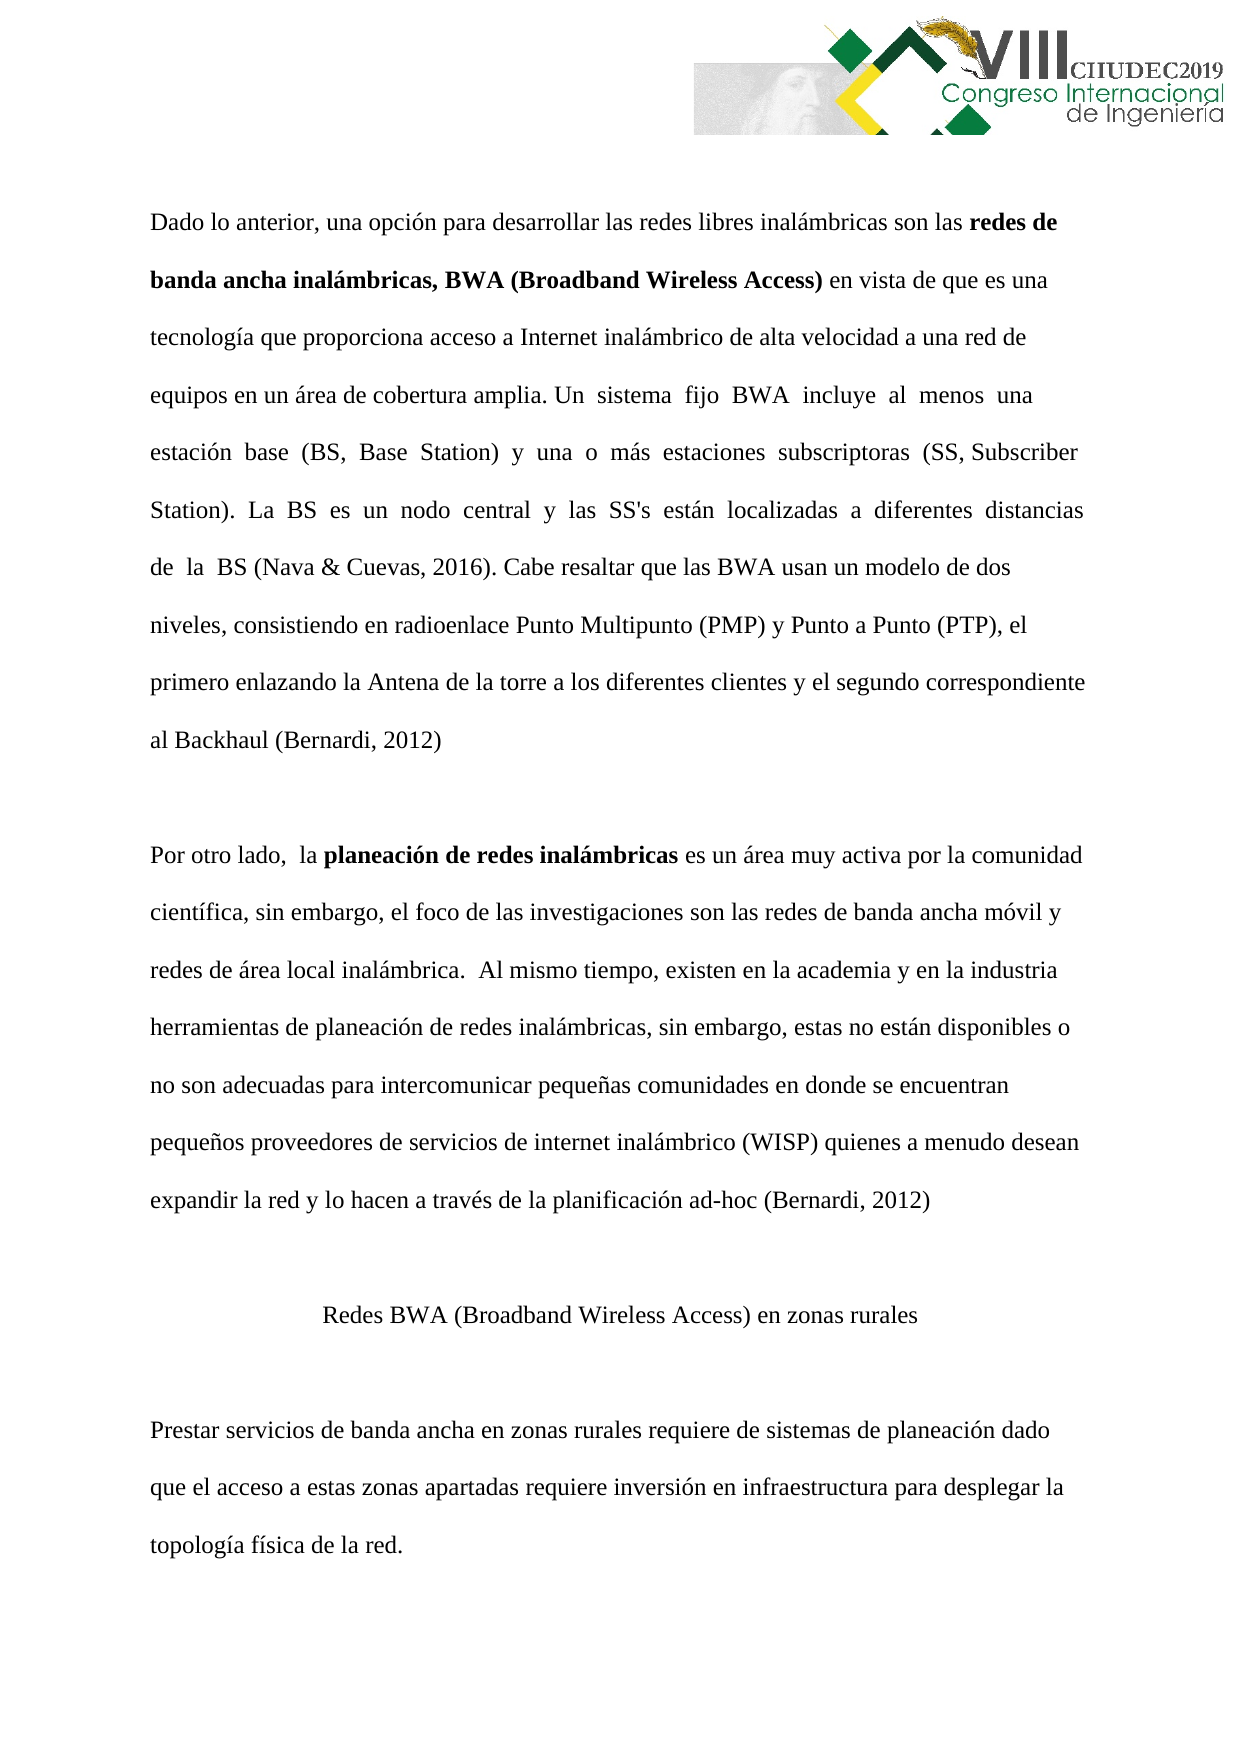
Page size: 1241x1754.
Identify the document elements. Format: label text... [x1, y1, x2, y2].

text Dado lo anterior, una opción para desarrollar las redes libres inalámbricas son las redes de banda ancha inalámbricas, BWA (Broadband Wireless Access) en vista de que es una tecnología que proporciona acceso a Internet inalámbrico de alta velocidad a una red de equipos en un área de cobertura amplia. Un sistema fijo BWA incluye al menos una estación base (BS, Base Station) y una o más estaciones subscriptoras (SS, Subscriber Station). La BS es un nodo central y las SS's están localizadas a diferentes distancias de la BS [ CITATION Nava2016 \l 9226 ]. Cabe resaltar que las BWA usan un modelo de dos niveles, consistiendo en radioenlace Punto Multipunto (PMP) y Punto a Punto (PTP), el primero enlazando la Antena de la torre a los diferentes clientes y el segundo correspondiente al Backhaul [ CITATION Bernardi2012 \l 9226 ] [150, 207, 1090, 754]
text Prestar servicios de banda ancha en zonas rurales requiere de sistemas de planeación dado que el acceso a estas zonas apartadas requiere inversión en infraestructura para desplegar la topología física de la red. [150, 1415, 1090, 1559]
picture [693, 16, 1229, 135]
text Redes BWA (Broadband Wireless Access) en zonas rurales [150, 1300, 1090, 1329]
text Por otro lado, la planeación de redes inalámbricas es un área muy activa por la comunidad científica, sin embargo, el foco de las investigaciones son las redes de banda ancha móvil y redes de área local inalámbrica. Al mismo tiempo, existen en la academia y en la industria herramientas de planeación de redes inalámbricas, sin embargo, estas no están disponibles o no son adecuadas para intercomunicar pequeñas comunidades en donde se encuentran pequeños proveedores de servicios de internet inalámbrico (WISP) quienes a menudo desean expandir la red y lo hacen a través de la planificación ad-hoc [ CITATION Bernardi2012 \l 9226 ] [150, 840, 1090, 1214]
